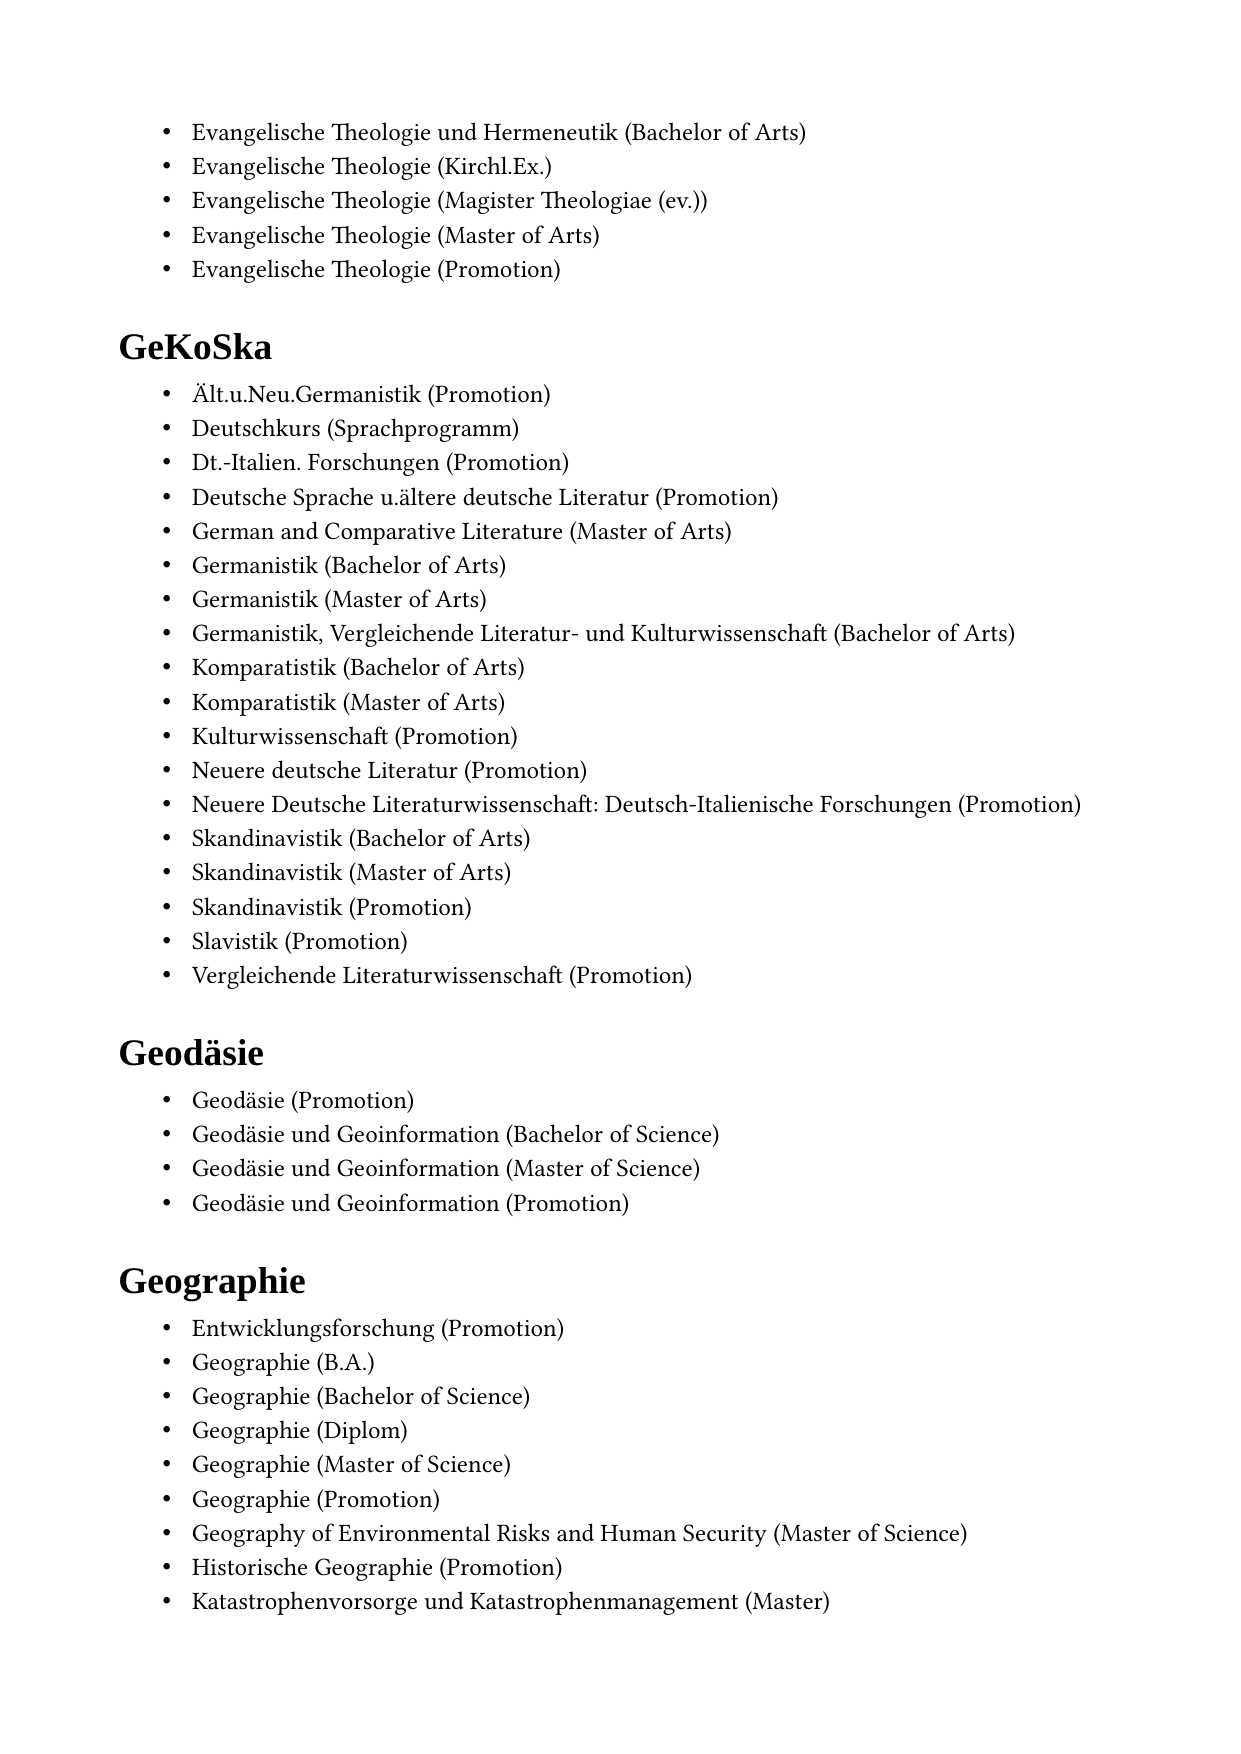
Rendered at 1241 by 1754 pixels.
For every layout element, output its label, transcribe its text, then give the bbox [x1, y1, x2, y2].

subtitle GeKoSka [118, 324, 1122, 367]
list Geodäsie und Geoinformation (Bachelor of Science) [162, 1120, 1122, 1149]
list Kulturwissenschaft (Promotion) [162, 722, 1122, 750]
list Komparatistik (Master of Arts) [162, 687, 1122, 716]
list Skandinavistik (Promotion) [162, 892, 1122, 921]
list Slavistik (Promotion) [162, 927, 1122, 955]
subtitle Geodäsie [118, 1030, 1122, 1073]
list Geographie (Diplom) [162, 1416, 1122, 1445]
list Germanistik (Master of Arts) [162, 585, 1122, 613]
list Germanistik, Vergleichende Literatur- und Kulturwissenschaft (Bachelor of Arts) [162, 619, 1122, 648]
list Vergleichende Literaturwissenschaft (Promotion) [162, 961, 1122, 989]
list Evangelische Theologie (Master of Arts) [162, 221, 1122, 249]
list Skandinavistik (Master of Arts) [162, 858, 1122, 887]
list Evangelische Theologie (Kirchl.Ex.) [162, 152, 1122, 181]
list Skandinavistik (Bachelor of Arts) [162, 824, 1122, 853]
list Geographie (Bachelor of Science) [162, 1382, 1122, 1411]
list Deutsche Sprache u.ältere deutsche Literatur (Promotion) [162, 482, 1122, 511]
list German and Comparative Literature (Master of Arts) [162, 517, 1122, 545]
list Evangelische Theologie (Promotion) [162, 255, 1122, 283]
list Historische Geographie (Promotion) [162, 1553, 1122, 1581]
list Ält.u.Neu.Germanistik (Promotion) [162, 380, 1122, 408]
list Geodäsie und Geoinformation (Master of Science) [162, 1154, 1122, 1183]
list Komparatistik (Bachelor of Arts) [162, 653, 1122, 682]
list Neuere deutsche Literatur (Promotion) [162, 756, 1122, 784]
list Germanistik (Bachelor of Arts) [162, 551, 1122, 579]
list Geography of Environmental Risks and Human Security (Master of Science) [162, 1519, 1122, 1547]
list Entwicklungsforschung (Promotion) [162, 1314, 1122, 1342]
list Dt.-Italien. Forschungen (Promotion) [162, 448, 1122, 477]
list Deutschkurs (Sprachprogramm) [162, 414, 1122, 443]
list Geographie (Master of Science) [162, 1450, 1122, 1479]
subtitle Geographie [118, 1258, 1122, 1301]
list Geodäsie und Geoinformation (Promotion) [162, 1188, 1122, 1217]
list Evangelische Theologie (Magister Theologiae (ev.)) [162, 186, 1122, 215]
list Neuere Deutsche Literaturwissenschaft: Deutsch-Italienische Forschungen (Promotion) [162, 790, 1122, 818]
list Geographie (Promotion) [162, 1484, 1122, 1513]
list Geodäsie (Promotion) [162, 1086, 1122, 1114]
list Katastrophenvorsorge und Katastrophenmanagement (Master) [162, 1587, 1122, 1616]
list Geographie (B.A.) [162, 1348, 1122, 1376]
list Evangelische Theologie und Hermeneutik (Bachelor of Arts) [162, 118, 1122, 147]
